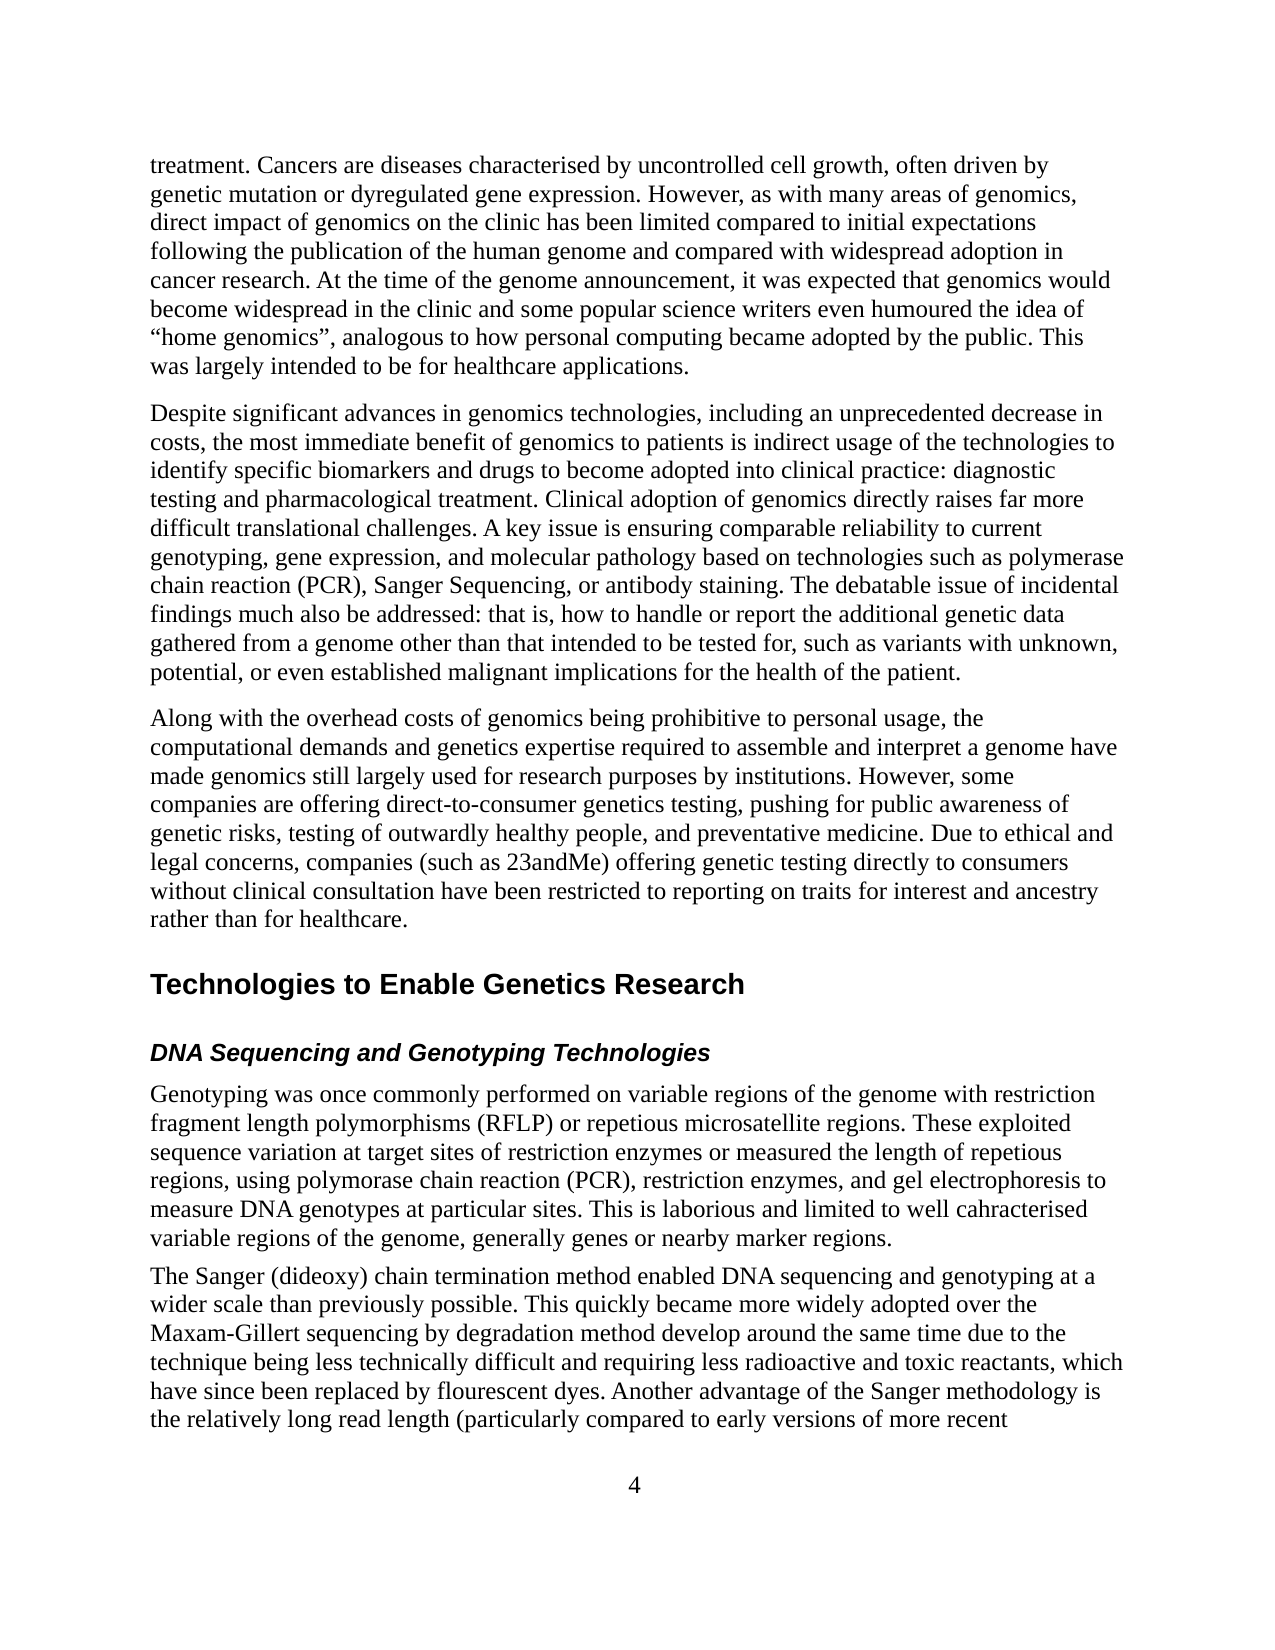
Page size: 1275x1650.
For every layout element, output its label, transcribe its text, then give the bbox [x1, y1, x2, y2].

subtitle Technologies to Enable Genetics Research [150, 967, 1125, 1001]
text Along with the overhead costs of genomics being prohibitive to personal usage, the computational demands and genetics expertise required to assemble and interpret a genome have made genomics still largely used for research purposes by institutions. However, some companies are offering direct-to-consumer genetics testing, pushing for public awareness of genetic risks, testing of outwardly healthy people, and preventative medicine. Due to ethical and legal concerns, companies (such as 23andMe) offering genetic testing directly to consumers without clinical consultation have been restricted to reporting on traits for interest and ancestry rather than for healthcare. [150, 703, 1125, 933]
text treatment. Cancers are diseases characterised by uncontrolled cell growth, often driven by genetic mutation or dyregulated gene expression. However, as with many areas of genomics, direct impact of genomics on the clinic has been limited compared to initial expectations following the publication of the human genome and compared with widespread adoption in cancer research. At the time of the genome announcement, it was expected that genomics would become widespread in the clinic and some popular science writers even humoured the idea of “home genomics”, analogous to how personal computing became adopted by the public. This was largely intended to be for healthcare applications. [150, 150, 1125, 380]
text The Sanger (dideoxy) chain termination method enabled DNA sequencing and genotyping at a wider scale than previously possible. This quickly became more widely adopted over the Maxam-Gillert sequencing by degradation method develop around the same time due to the technique being less technically difficult and requiring less radioactive and toxic reactants, which have since been replaced by flourescent dyes. Another advantage of the Sanger methodology is the relatively long read length (particularly compared to early versions of more recent [150, 1261, 1125, 1433]
subtitle DNA Sequencing and Genotyping Technologies [150, 1038, 1125, 1067]
text Despite significant advances in genomics technologies, including an unprecedented decrease in costs, the most immediate benefit of genomics to patients is indirect usage of the technologies to identify specific biomarkers and drugs to become adopted into clinical practice: diagnostic testing and pharmacological treatment. Clinical adoption of genomics directly raises far more difficult translational challenges. A key issue is ensuring comparable reliability to current genotyping, gene expression, and molecular pathology based on technologies such as polymerase chain reaction (PCR), Sanger Sequencing, or antibody staining. The debatable issue of incidental findings much also be addressed: that is, how to handle or report the additional genetic data gathered from a genome other than that intended to be tested for, such as variants with unknown, potential, or even established malignant implications for the health of the patient. [150, 398, 1125, 685]
text Genotyping was once commonly performed on variable regions of the genome with restriction fragment length polymorphisms (RFLP) or repetious microsatellite regions. These exploited sequence variation at target sites of restriction enzymes or measured the length of repetious regions, using polymorase chain reaction (PCR), restriction enzymes, and gel electrophoresis to measure DNA genotypes at particular sites. This is laborious and limited to well cahracterised variable regions of the genome, generally genes or nearby marker regions. [150, 1079, 1125, 1252]
